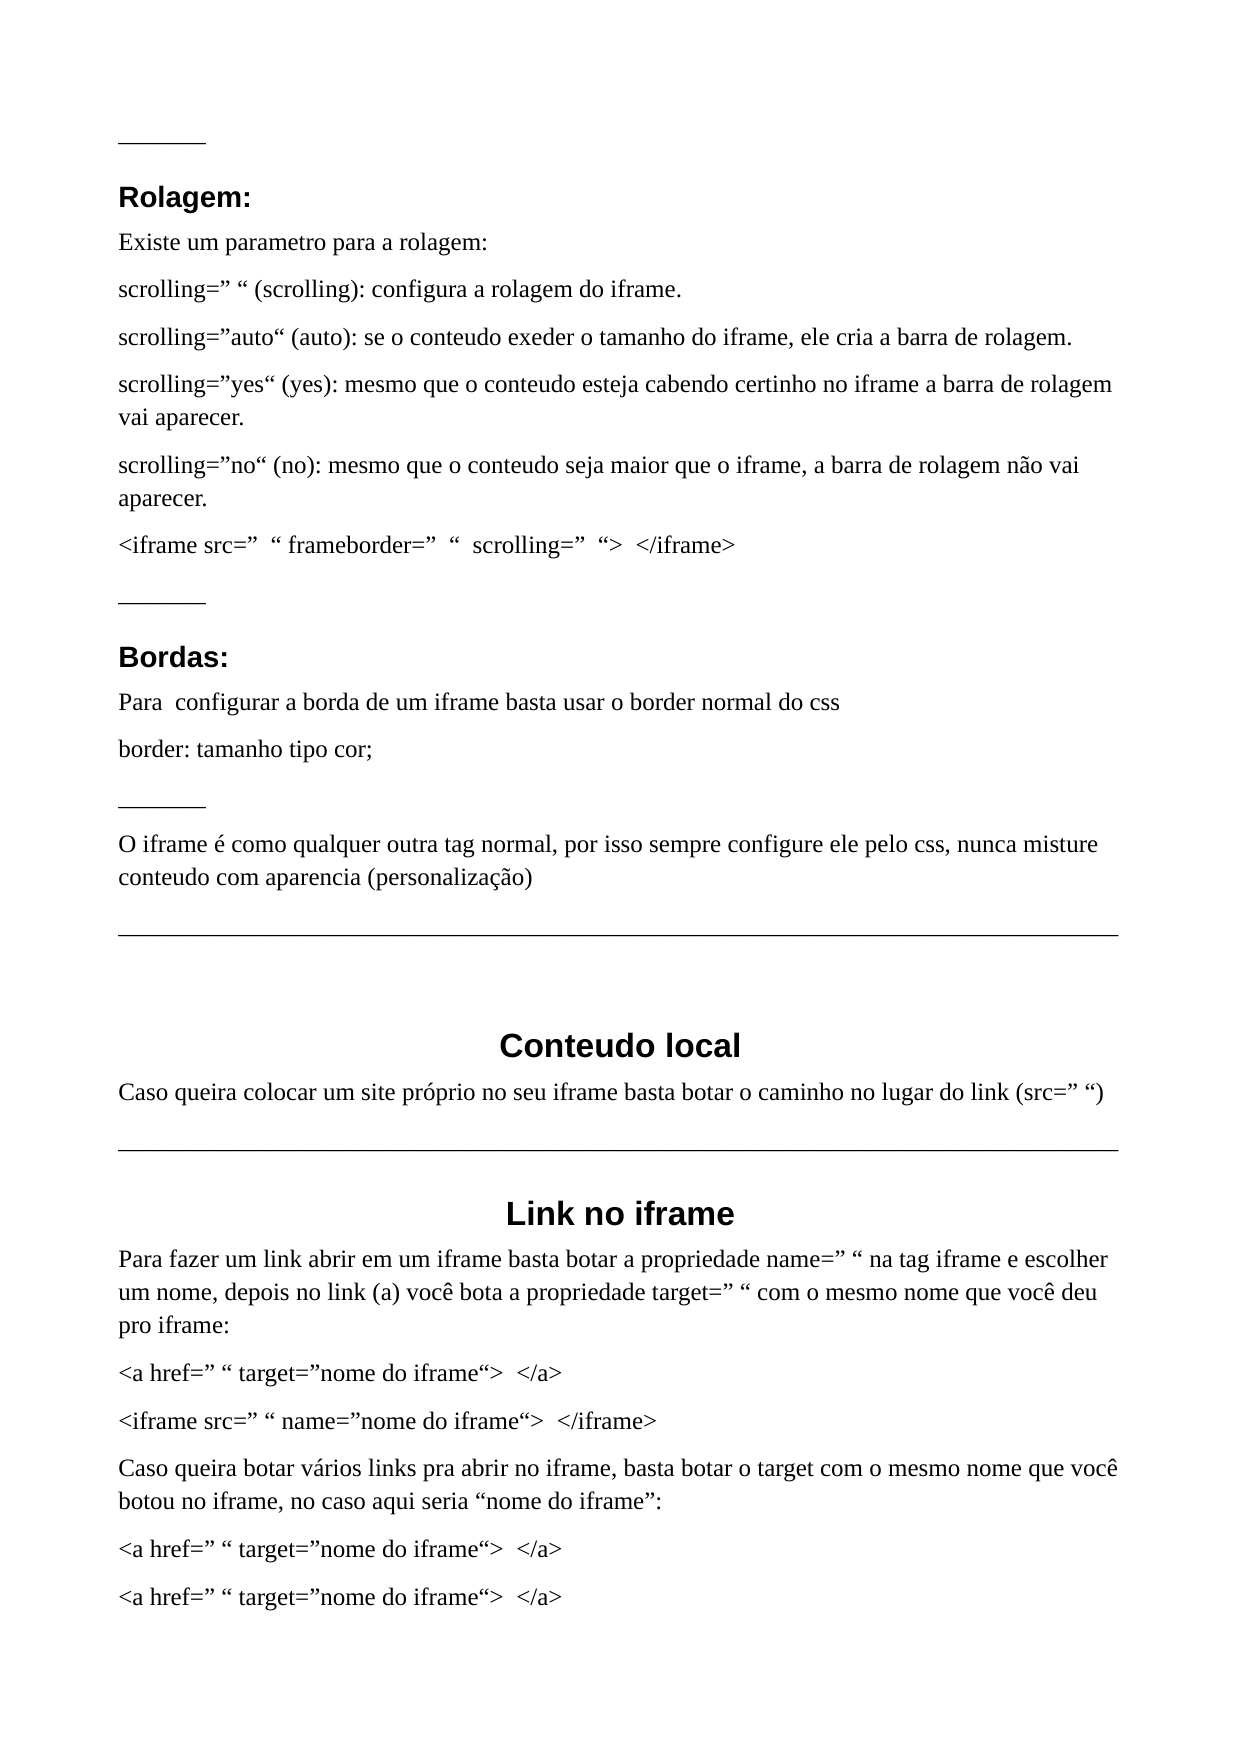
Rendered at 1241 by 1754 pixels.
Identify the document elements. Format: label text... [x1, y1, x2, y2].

subtitle Rolagem: [118, 180, 1122, 214]
text scrolling=”auto“ (auto): se o conteudo exeder o tamanho do iframe, ele cria a barra de rolagem. [118, 322, 1122, 351]
text Existe um parametro para a rolagem: [118, 227, 1122, 255]
subtitle Link no iframe [118, 1193, 1122, 1232]
text _______ [118, 578, 1122, 607]
text <a href=” “ target=”nome do iframe“> </a> [118, 1358, 1122, 1387]
text Caso queira botar vários links pra abrir no iframe, basta botar o target com o mesmo nome que você botou no iframe, no caso aqui seria “nome do iframe”: [118, 1453, 1122, 1515]
text scrolling=” “ (scrolling): configura a rolagem do iframe. [118, 274, 1122, 303]
text _______ [118, 118, 1122, 147]
text <iframe src=” “ frameborder=” “ scrolling=” “> </iframe> [118, 531, 1122, 559]
subtitle Conteudo local [118, 1026, 1122, 1065]
subtitle Bordas: [118, 640, 1122, 674]
text ________________________________________________________________________________ [118, 910, 1122, 939]
text Para configurar a borda de um iframe basta usar o border normal do css [118, 687, 1122, 715]
text Caso queira colocar um site próprio no seu iframe basta botar o caminho no lugar do link (src=” “) [118, 1077, 1122, 1106]
text _______ [118, 782, 1122, 811]
text <a href=” “ target=”nome do iframe“> </a> [118, 1582, 1122, 1610]
text O iframe é como qualquer outra tag normal, por isso sempre configure ele pelo css, nunca misture conteudo com aparencia (personalização) [118, 829, 1122, 891]
text ________________________________________________________________________________ [118, 1125, 1122, 1154]
text scrolling=”yes“ (yes): mesmo que o conteudo esteja cabendo certinho no iframe a barra de rolagem vai aparecer. [118, 369, 1122, 431]
text Para fazer um link abrir em um iframe basta botar a propriedade name=” “ na tag iframe e escolher um nome, depois no link (a) você bota a propriedade target=” “ com o mesmo nome que você deu pro iframe: [118, 1244, 1122, 1339]
text <iframe src=” “ name=”nome do iframe“> </iframe> [118, 1406, 1122, 1434]
text border: tamanho tipo cor; [118, 734, 1122, 763]
text <a href=” “ target=”nome do iframe“> </a> [118, 1534, 1122, 1563]
text scrolling=”no“ (no): mesmo que o conteudo seja maior que o iframe, a barra de rolagem não vai aparecer. [118, 450, 1122, 512]
